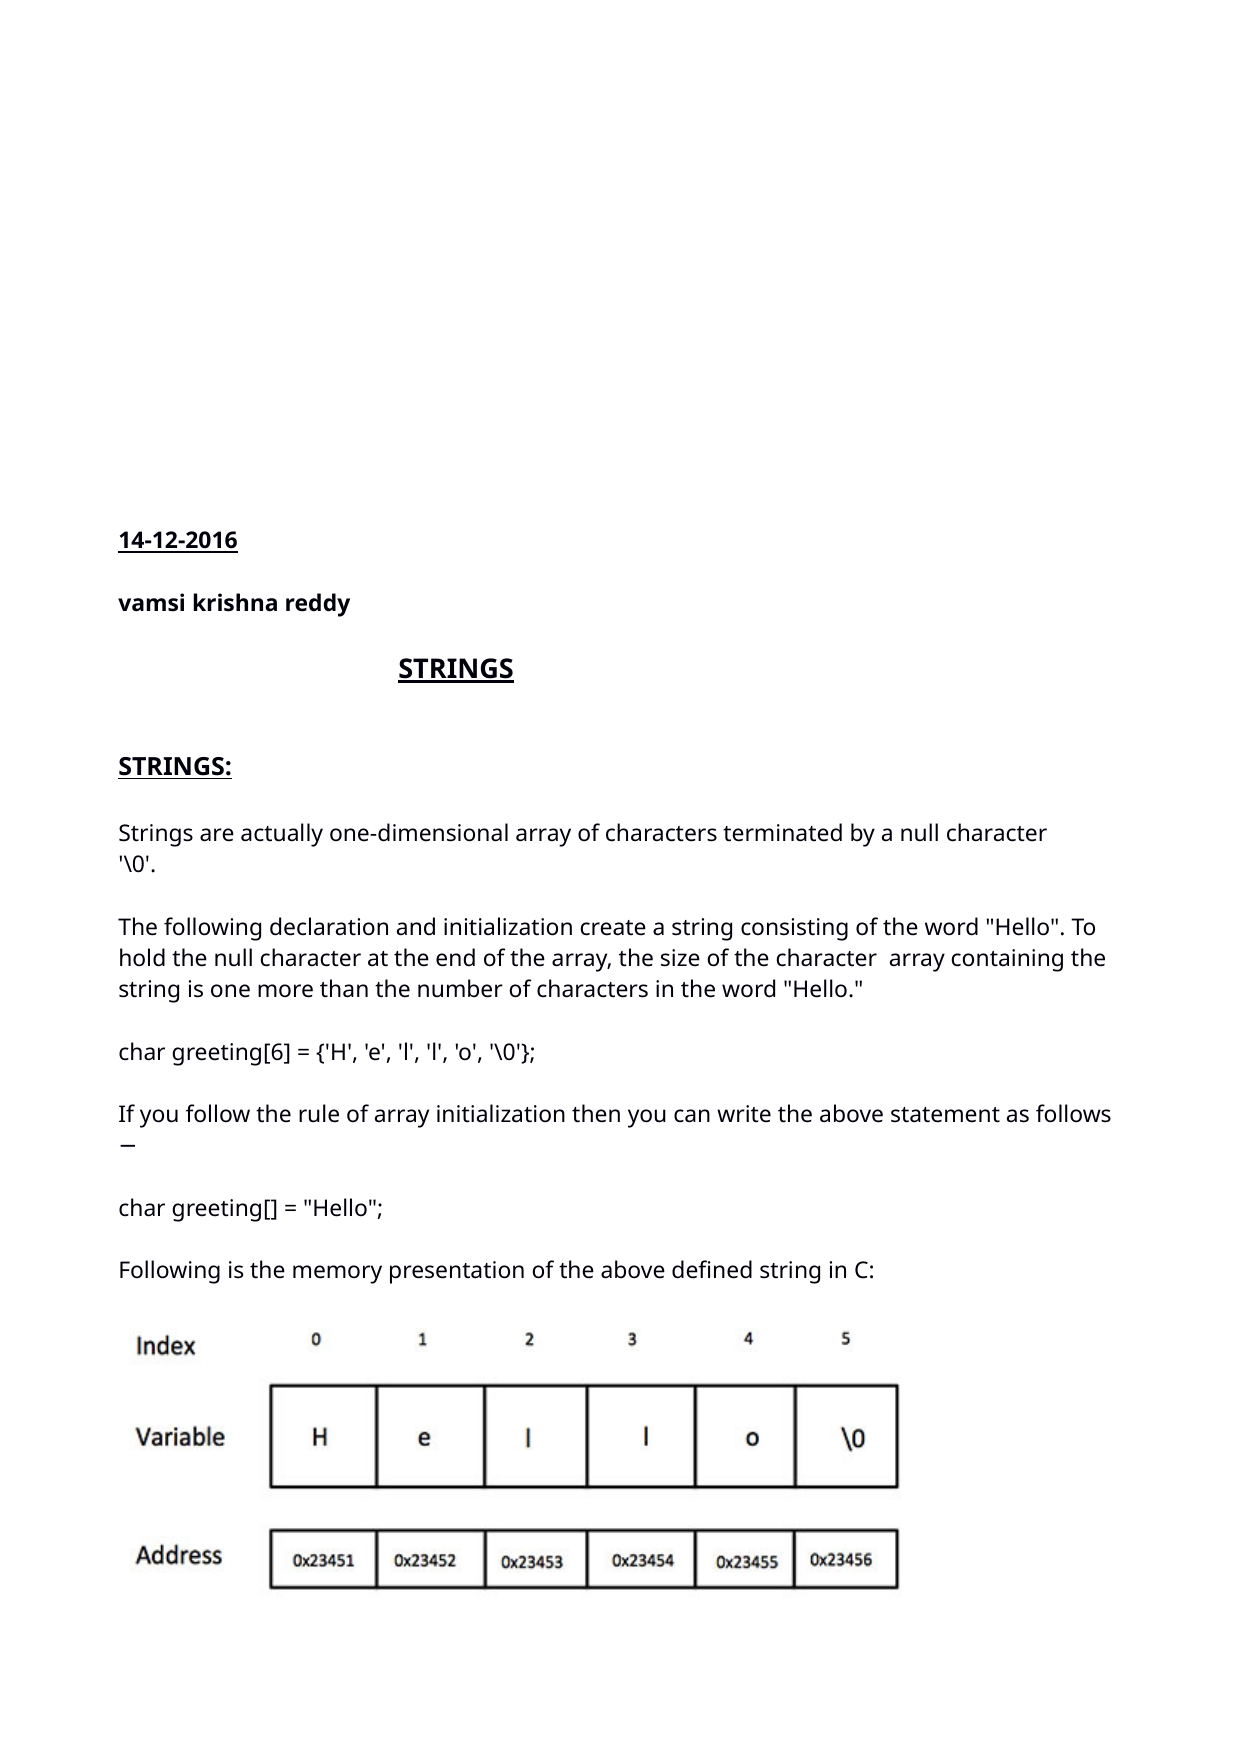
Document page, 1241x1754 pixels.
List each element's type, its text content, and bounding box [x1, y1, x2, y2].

text STRINGS: [118, 749, 1122, 783]
text Following is the memory presentation of the above defined string in C: [118, 1254, 1122, 1286]
text char greeting[] = "Hello"; [118, 1192, 1122, 1223]
picture [118, 1316, 949, 1608]
text '\0'. [118, 848, 1122, 879]
text If you follow the rule of array initialization then you can write the above statement as follows − [118, 1098, 1122, 1161]
text char greeting[6] = {'H', 'e', 'l', 'l', 'o', '\0'}; [118, 1036, 1122, 1067]
text The following declaration and initialization create a string consisting of the word "Hello". To hold the null character at the end of the array, the size of the character array containing the string is one more than the number of characters in the word "Hello." [118, 911, 1122, 1004]
text vamsi krishna reddy [118, 587, 1122, 618]
text 14-12-2016 [118, 524, 1122, 556]
text STRINGS [118, 649, 1122, 686]
text Strings are actually one-dimensional array of characters terminated by a null character [118, 817, 1122, 848]
